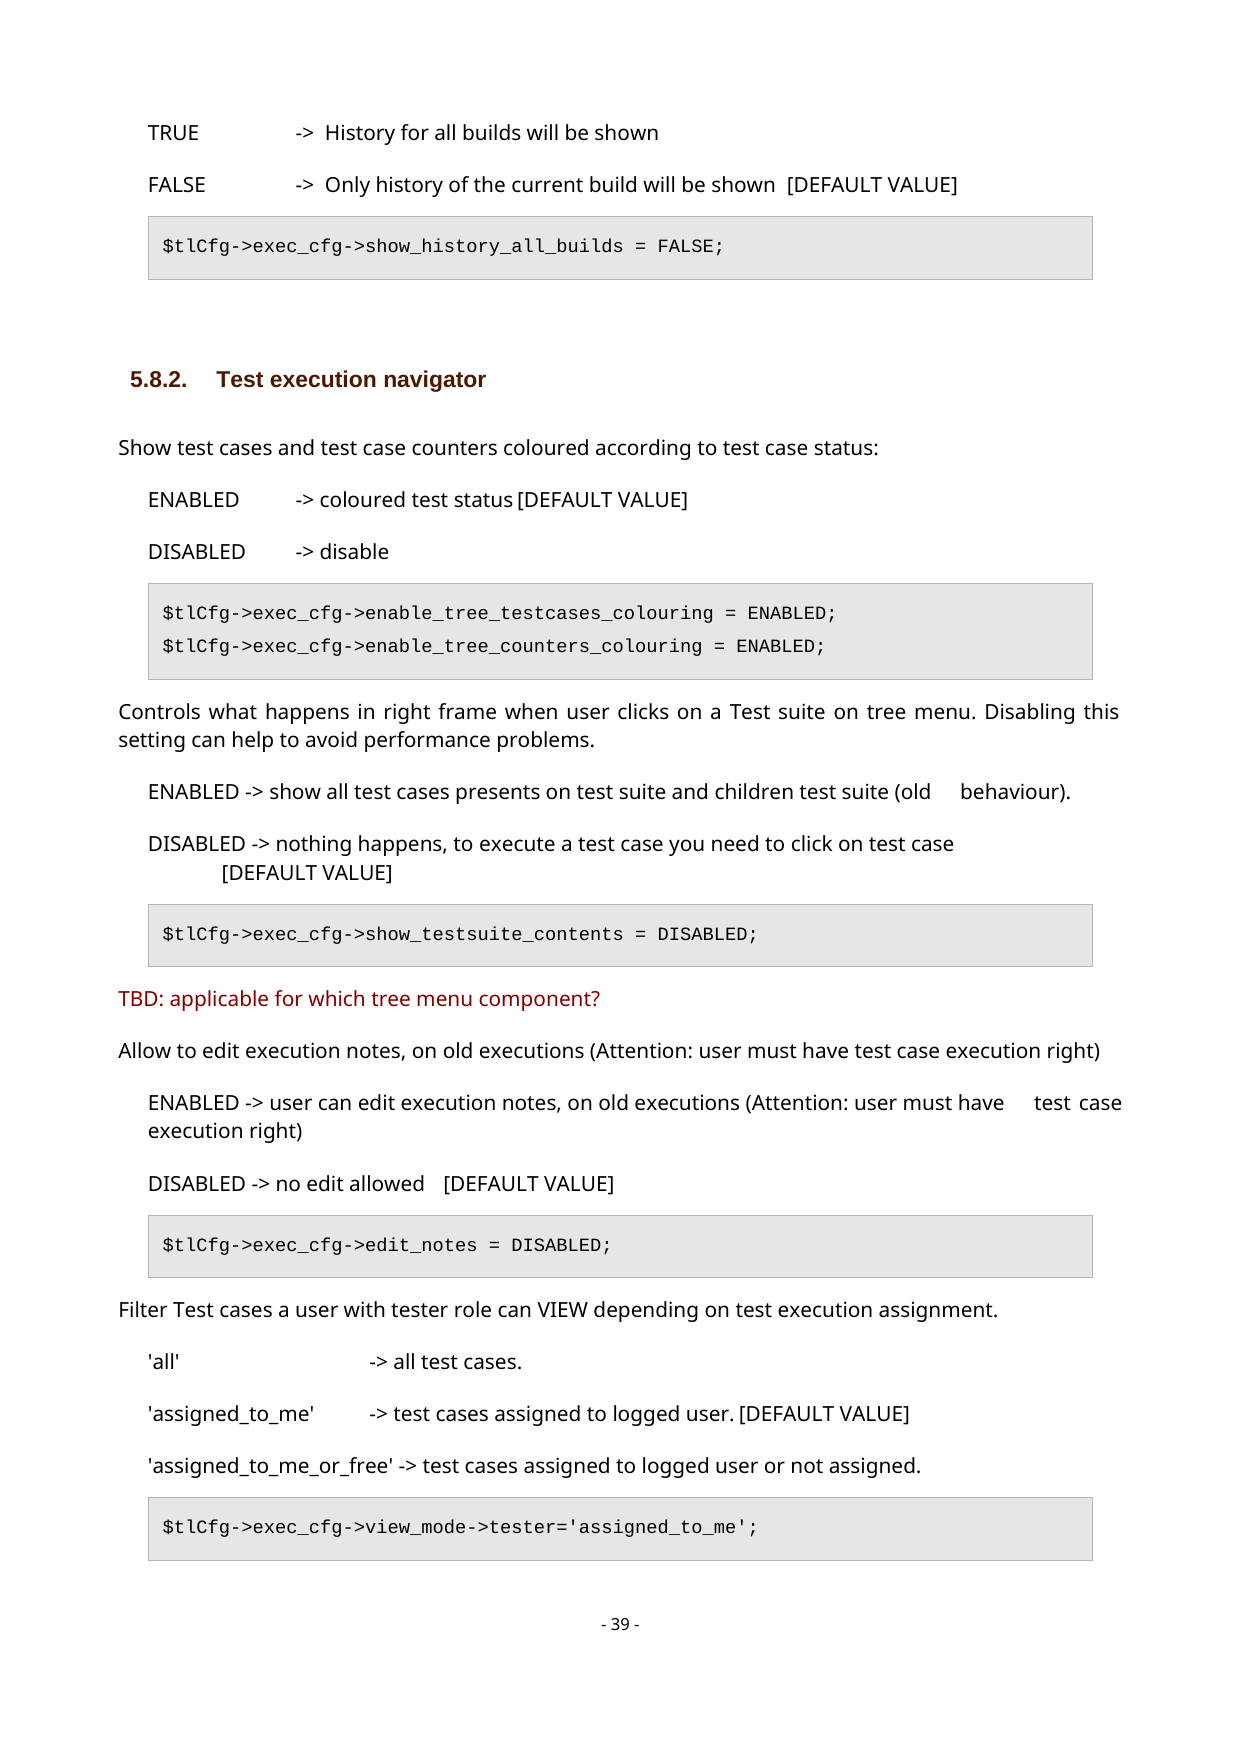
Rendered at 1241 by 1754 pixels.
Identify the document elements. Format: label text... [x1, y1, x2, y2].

text 'assigned_to_me' -> test cases assigned to logged user. [DEFAULT VALUE] [148, 1399, 1122, 1428]
text FALSE -> Only history of the current build will be shown [DEFAULT VALUE] [148, 170, 1122, 198]
text $tlCfg->exec_cfg->view_mode->tester='assigned_to_me'; [149, 1498, 1092, 1560]
text $tlCfg->exec_cfg->enable_tree_counters_colouring = ENABLED; [149, 616, 1092, 679]
text ENABLED -> show all test cases presents on test suite and children test suite (old behaviour). [148, 777, 1122, 806]
text $tlCfg->exec_cfg->show_testsuite_contents = DISABLED; [149, 905, 1092, 966]
text DISABLED -> disable [148, 537, 1122, 566]
text 'all' -> all test cases. [148, 1347, 1122, 1376]
text $tlCfg->exec_cfg->enable_tree_testcases_colouring = ENABLED; [149, 584, 1092, 616]
text ENABLED -> user can edit execution notes, on old executions (Attention: user must have test case execution right) [148, 1088, 1122, 1145]
text DISABLED -> no edit allowed [DEFAULT VALUE] [148, 1169, 1122, 1197]
text ENABLED -> coloured test status [DEFAULT VALUE] [148, 485, 1122, 514]
text Filter Test cases a user with tester role can VIEW depending on test execution assignment. [118, 1295, 1122, 1324]
text $tlCfg->exec_cfg->show_history_all_builds = FALSE; [149, 217, 1092, 279]
subtitle Test execution navigator [130, 366, 1110, 392]
text 'assigned_to_me_or_free' -> test cases assigned to logged user or not assigned. [148, 1451, 1122, 1479]
text TRUE -> History for all builds will be shown [148, 118, 1122, 147]
text DISABLED -> nothing happens, to execute a test case you need to click on test case [DEFAULT VALUE] [148, 829, 1122, 886]
text Allow to edit execution notes, on old executions (Attention: user must have test case execution right) [118, 1036, 1122, 1065]
text TBD: applicable for which tree menu component? [118, 984, 1122, 1013]
text Show test cases and test case counters coloured according to test case status: [118, 433, 1122, 462]
text Controls what happens in right frame when user clicks on a Test suite on tree menu. Disabling this setting can help to avoid performance problems. [118, 697, 1122, 754]
text $tlCfg->exec_cfg->edit_notes = DISABLED; [149, 1216, 1092, 1277]
